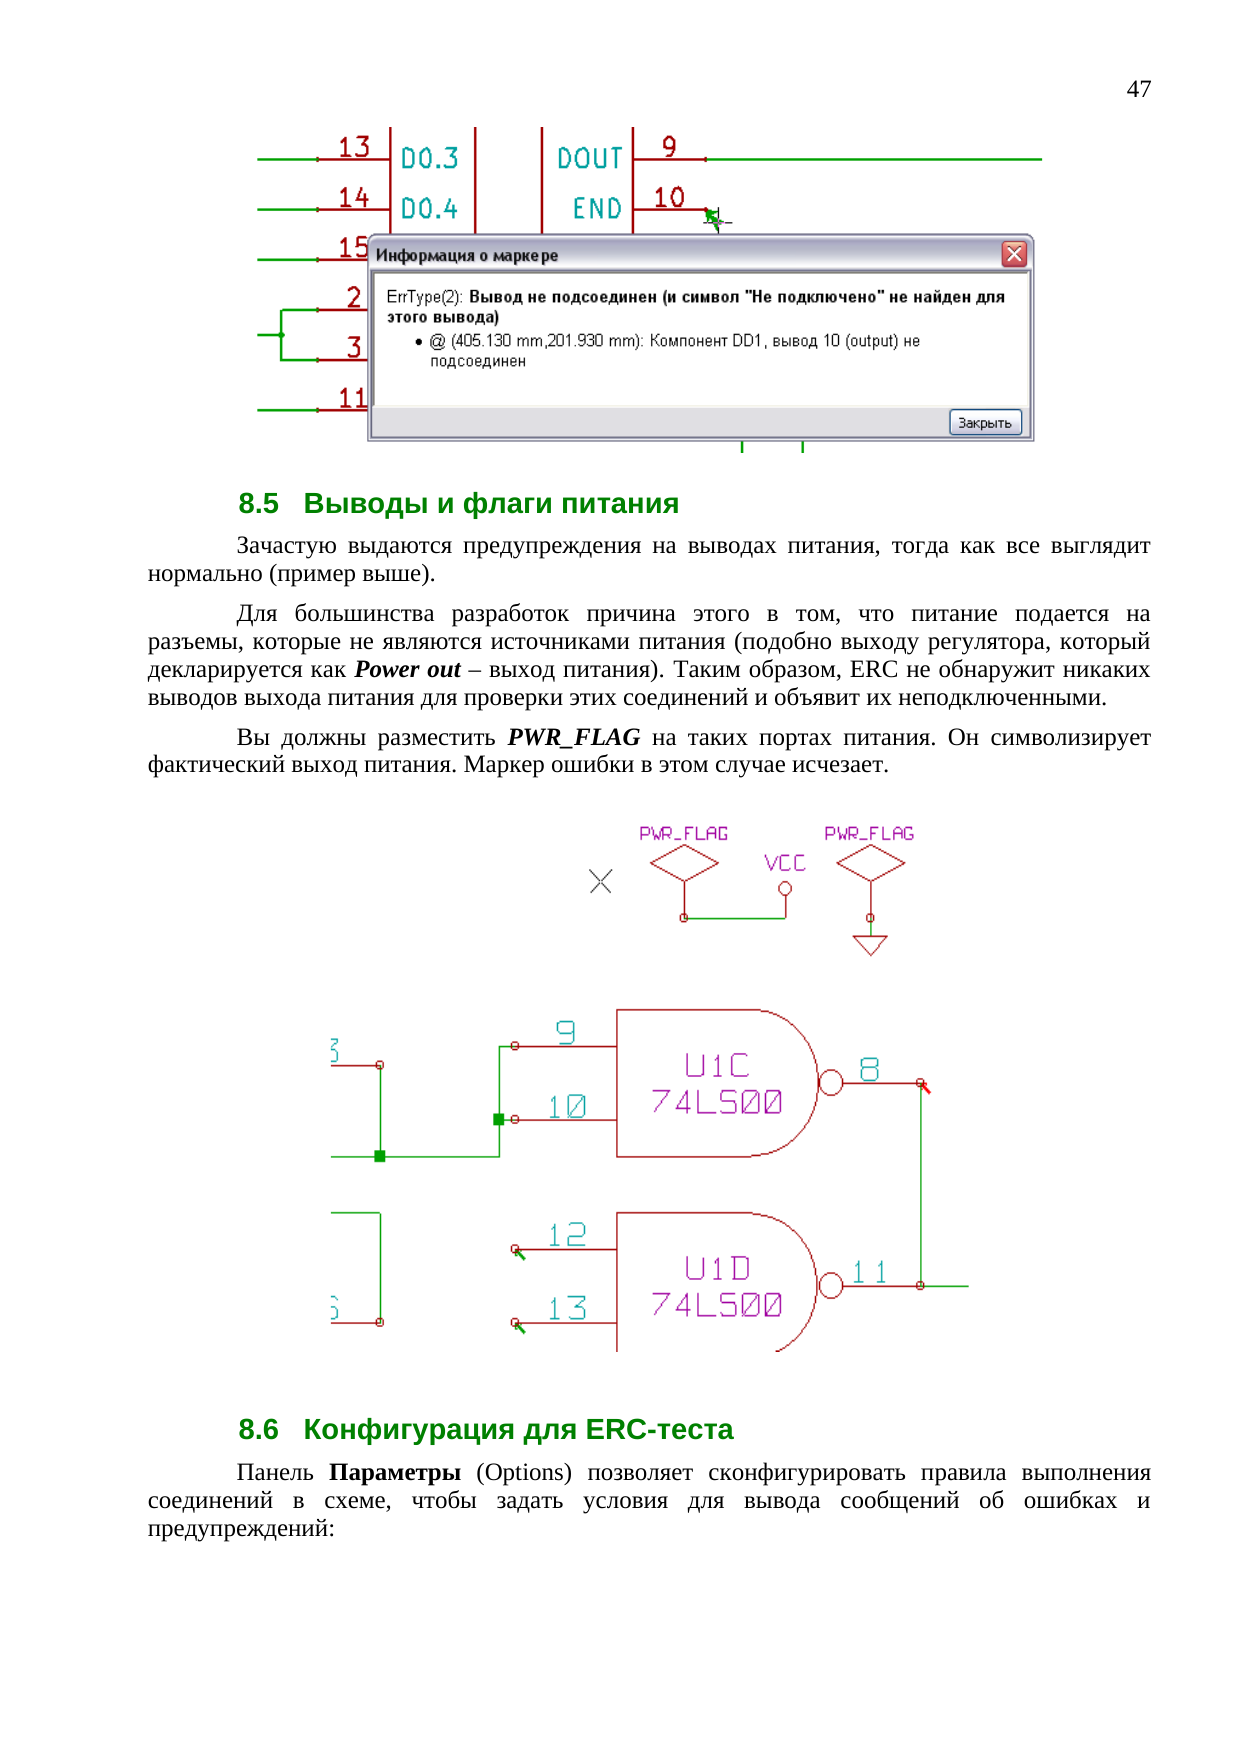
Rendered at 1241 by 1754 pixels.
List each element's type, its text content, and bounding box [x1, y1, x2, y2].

subtitle Выводы и флаги питания [238, 487, 1152, 519]
picture [257, 127, 1043, 453]
text Зачастую выдаются предупреждения на выводах питания, тогда как все выглядит нормально (пример выше). [148, 532, 1152, 587]
subtitle Конфигурация для ERC-теста [238, 1413, 1152, 1446]
text Вы должны разместить PWR_FLAG на таких портах питания. Он символизирует фактический выход питания. Маркер ошибки в этом случае исчезает. [148, 723, 1152, 778]
text Для большинства разработок причина этого в том, что питание подается на разъемы, которые не являются источниками питания (подобно выходу регулятора, который декларируется как Power out – выход питания). Таким образом, ERC не обнаружит никаких выводов выхода питания для проверки этих соединений и объявит их неподключенными. [148, 599, 1152, 710]
text Панель Параметры (Options) позволяет сконфигурировать правила выполнения соединений в схеме, чтобы задать условия для вывода сообщений об ошибках и предупреждений: [148, 1458, 1152, 1542]
